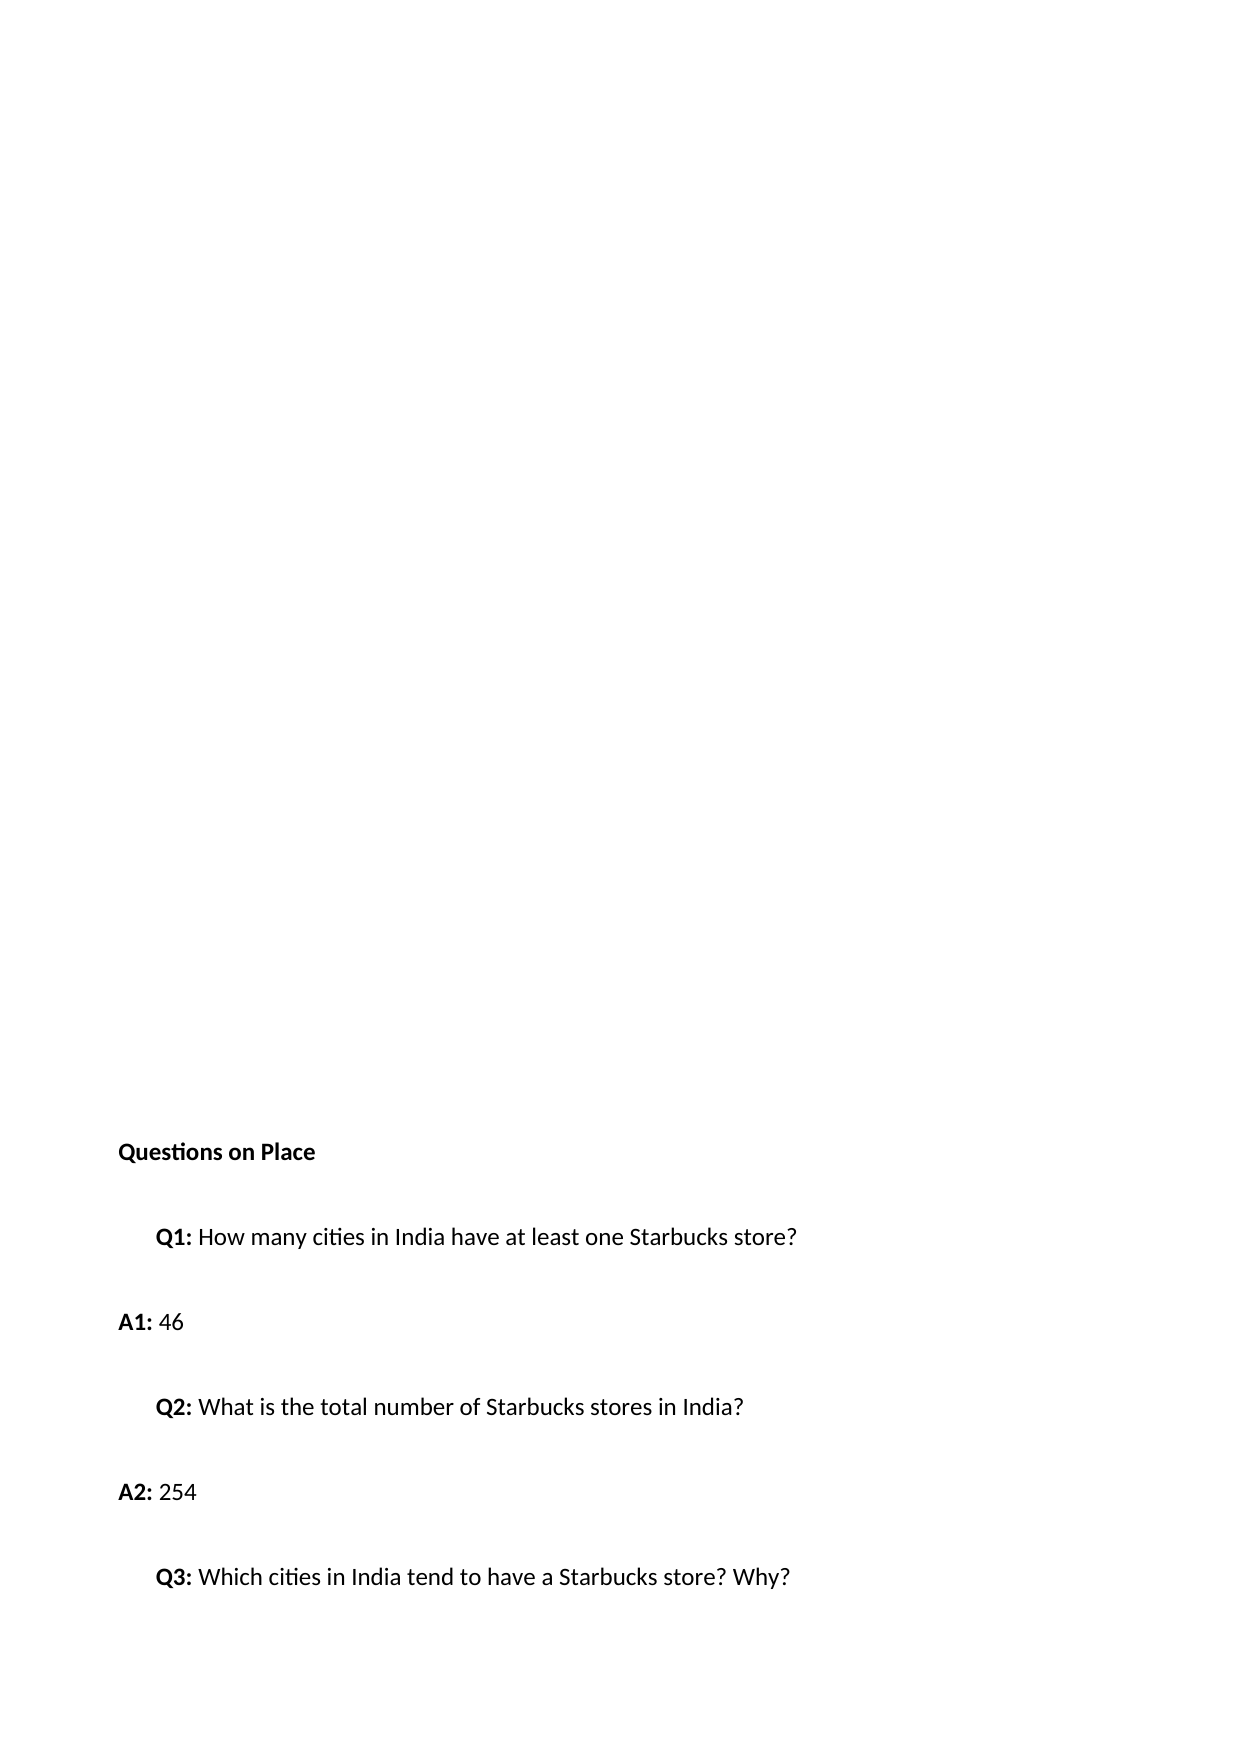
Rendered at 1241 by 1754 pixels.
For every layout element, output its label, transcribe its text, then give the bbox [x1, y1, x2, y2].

text Questions on Place [118, 1137, 1122, 1167]
text Q2: What is the total number of Starbucks stores in India? [156, 1392, 1122, 1422]
text A2: 254 [118, 1477, 1122, 1507]
text A1: 46 [118, 1307, 1122, 1337]
text Q3: Which cities in India tend to have a Starbucks store? Why? [156, 1562, 1122, 1592]
text Q1: How many cities in India have at least one Starbucks store? [156, 1222, 1122, 1252]
